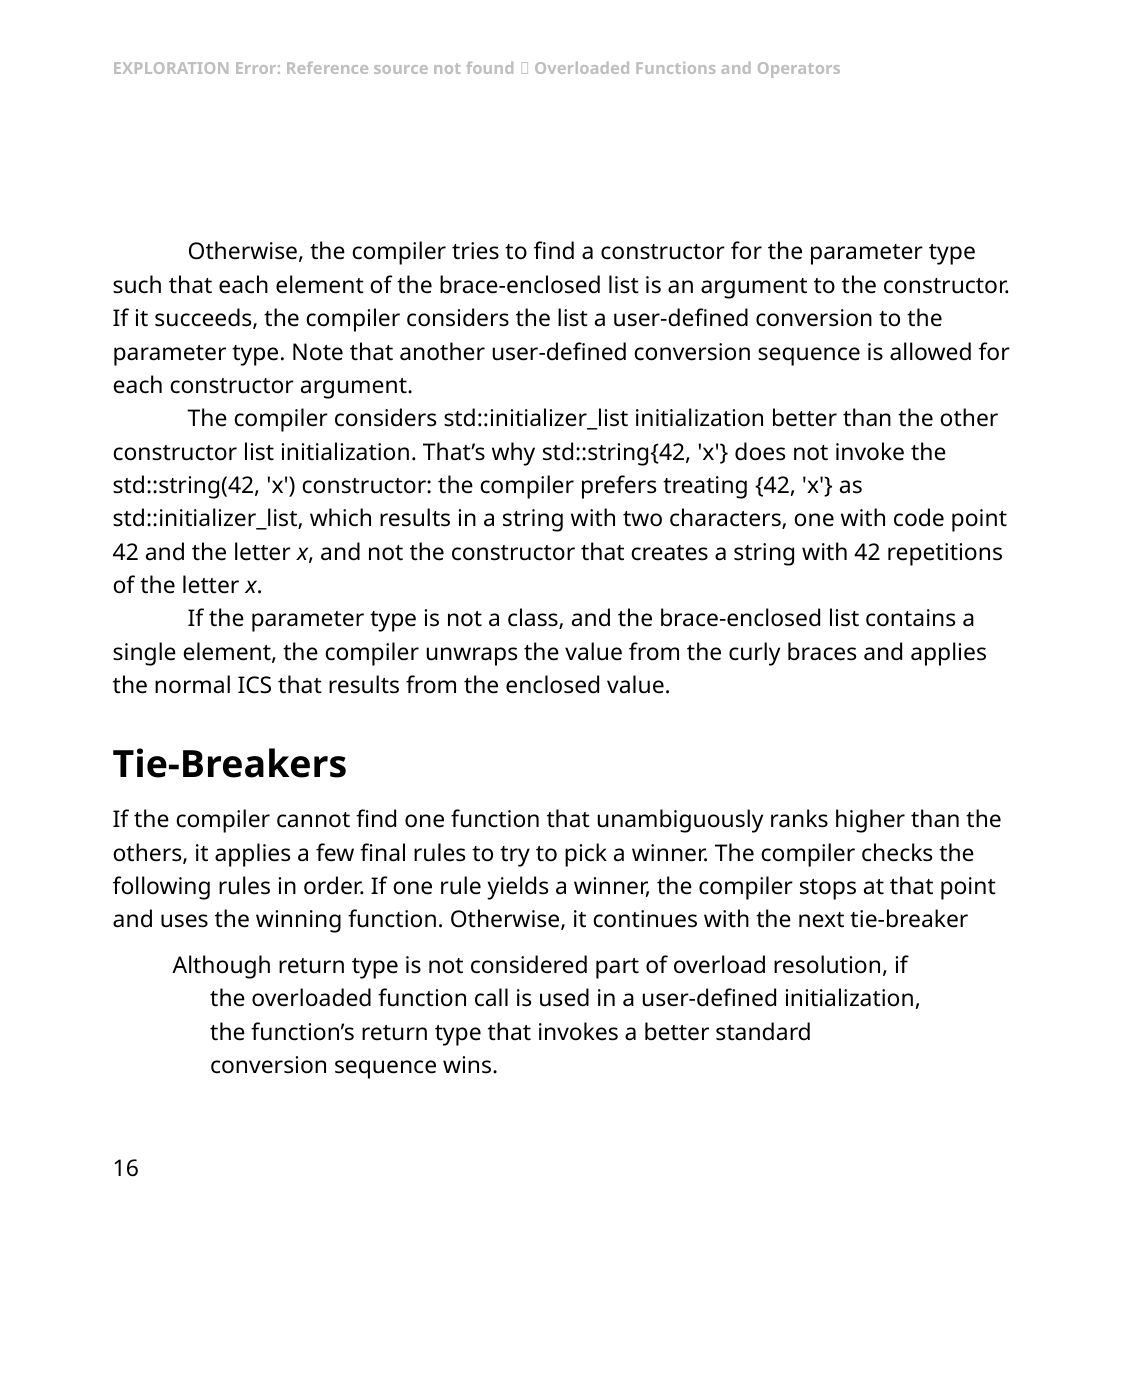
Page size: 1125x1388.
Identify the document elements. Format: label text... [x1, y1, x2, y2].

text If the parameter type is not a class, and the brace-enclosed list contains a single element, the compiler unwraps the value from the curly braces and applies the normal ICS that results from the enclosed value. [112, 600, 1012, 700]
text Although return type is not considered part of overload resolution, if the overloaded function call is used in a user-defined initialization, the function’s return type that invokes a better standard conversion sequence wins. [172, 947, 922, 1080]
text If the compiler cannot find one function that unambiguously ranks higher than the others, it applies a few final rules to try to pick a winner. The compiler checks the following rules in order. If one rule yields a winner, the compiler stops at that point and uses the winning function. Otherwise, it continues with the next tie-breaker [112, 801, 1012, 934]
subtitle Tie-Breakers [112, 737, 1012, 788]
text The compiler considers std::initializer_list initialization better than the other constructor list initialization. That’s why std::string{42, 'x'} does not invoke the std::string(42, 'x') constructor: the compiler prefers treating {42, 'x'} as std::initializer_list, which results in a string with two characters, one with code point 42 and the letter x, and not the constructor that creates a string with 42 repetitions of the letter x. [112, 400, 1012, 600]
text Otherwise, the compiler tries to find a constructor for the parameter type such that each element of the brace-enclosed list is an argument to the constructor. If it succeeds, the compiler considers the list a user-defined conversion to the parameter type. Note that another user-defined conversion sequence is allowed for each constructor argument. [112, 233, 1012, 400]
